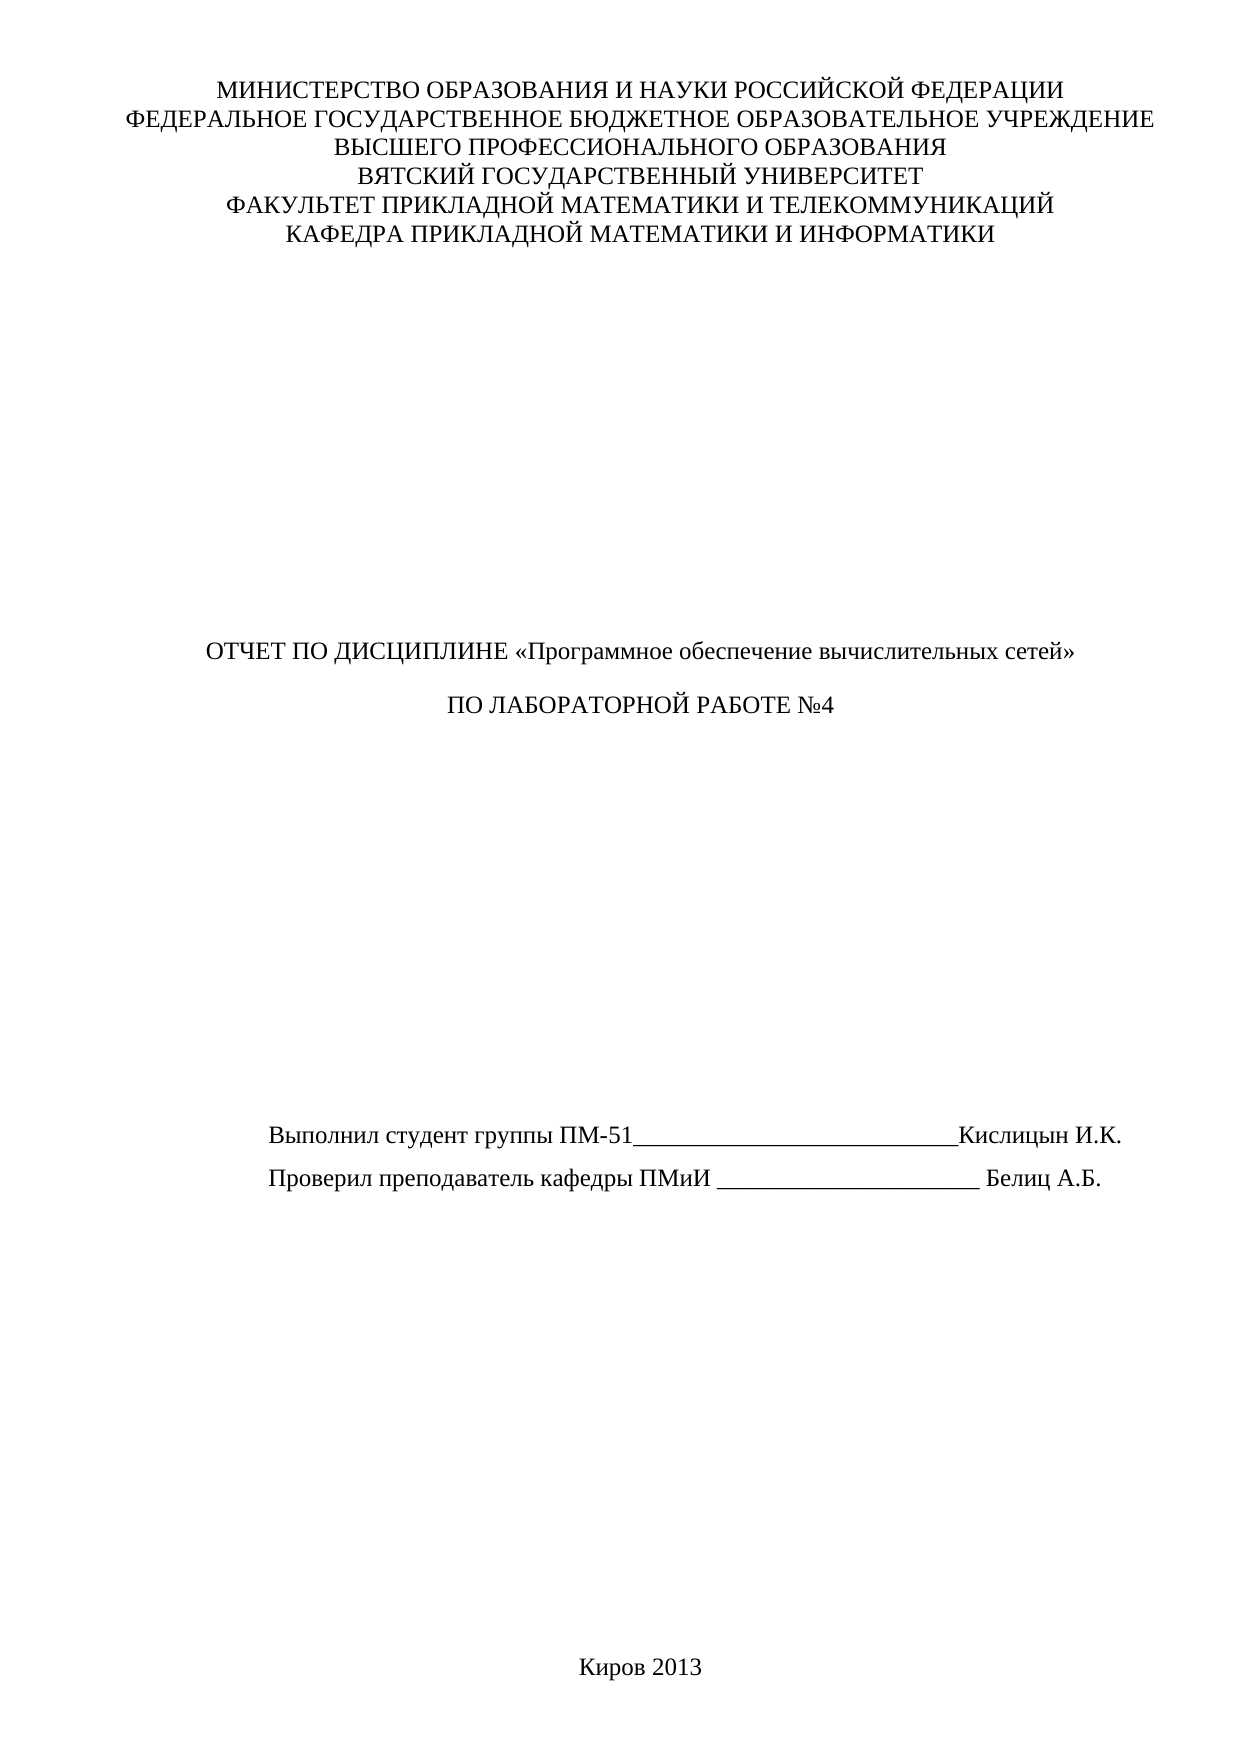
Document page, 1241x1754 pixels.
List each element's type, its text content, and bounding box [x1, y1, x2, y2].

text Проверил преподаватель кафедры ПМиИ _____________________ Белиц А.Б. [268, 1163, 1162, 1192]
text ОТЧЕТ ПО ДИСЦИПЛИНЕ «Программное обеспечение вычислительных сетей» [118, 636, 1162, 665]
text ФАКУЛЬТЕТ ПРИКЛАДНОЙ МАТЕМАТИКИ И ТЕЛЕКОММУНИКАЦИЙ [118, 190, 1162, 219]
text ПО ЛАБОРАТОРНОЙ РАБОТЕ №4 [118, 690, 1162, 719]
text ФЕДЕРАЛЬНОЕ ГОСУДАРСТВЕННОЕ БЮДЖЕТНОЕ ОБРАЗОВАТЕЛЬНОЕ УЧРЕЖДЕНИЕ [118, 104, 1162, 132]
text КАФЕДРА ПРИКЛАДНОЙ МАТЕМАТИКИ И ИНФОРМАТИКИ [118, 219, 1162, 247]
text Министерство образования и науки РОССИЙСКОЙ ФЕДЕРАЦИИ [118, 75, 1162, 104]
text Киров 2013 [118, 1652, 1162, 1681]
text ВЯТСКИЙ ГОСУДАРСТВЕННЫЙ УНИВЕРСИТЕТ [118, 161, 1162, 190]
text Выполнил студент группы ПМ-51__________________________Кислицын И.К. [268, 1120, 1162, 1149]
text ВЫСШЕГО ПРОФЕССИОНАЛЬНОГО ОБРАЗОВАНИЯ [118, 132, 1162, 161]
